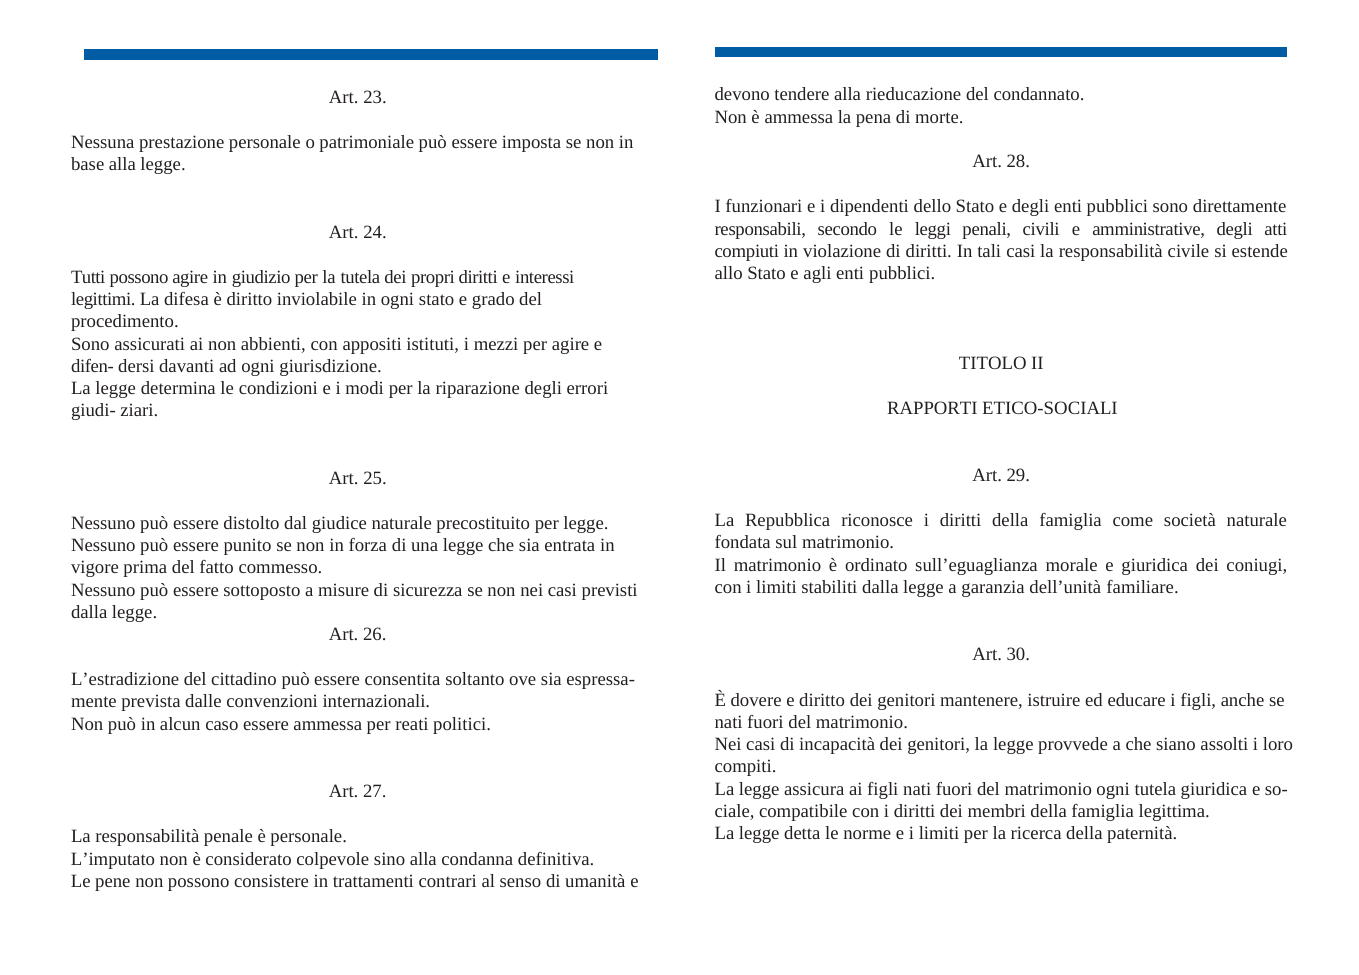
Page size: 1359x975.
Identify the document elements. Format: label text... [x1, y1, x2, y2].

text I funzionari e i dipendenti dello Stato e degli enti pubblici sono direttamente responsabili, secondo le leggi penali, civili e amministrative, degli atti compiuti in violazione di diritti. In tali casi la responsabilità civile si estende allo Stato e agli enti pubblici. [714, 195, 1288, 283]
text La legge assicura ai figli nati fuori del matrimonio ogni tutela giuridica e so- ciale, compatibile con i diritti dei membri della famiglia legittima. [714, 777, 1296, 821]
text Art. 26. [328, 623, 648, 644]
text Nessuno può essere sottoposto a misure di sicurezza se non nei casi previsti dalla legge. [71, 578, 650, 622]
text Art. 23. [329, 86, 648, 108]
text Sono assicurati ai non abbienti, con appositi istituti, i mezzi per agire e difen- dersi davanti ad ogni giurisdizione. [71, 332, 644, 376]
text Art. 25. [329, 467, 648, 488]
text Nessuna prestazione personale o patrimoniale può essere imposta se non in base alla legge. [71, 131, 650, 175]
text L’estradizione del cittadino può essere consentita soltanto ove sia espressa- mente prevista dalle convenzioni internazionali. [71, 668, 650, 712]
text Tutti possono agire in giudizio per la tutela dei propri diritti e interessi legittimi. La difesa è diritto inviolabile in ogni stato e grado del procedimento. [71, 266, 641, 332]
text TITOLO II RAPPORTI ETICO-SOCIALI [887, 352, 1132, 418]
text Art. 24. [329, 221, 648, 242]
text Nei casi di incapacità dei genitori, la legge provvede a che siano assolti i loro compiti. [714, 733, 1296, 777]
text La legge detta le norme e i limiti per la ricerca della paternità. [714, 822, 1339, 843]
text Art. 30. [855, 643, 1147, 665]
text Le pene non possono consistere in trattamenti contrari al senso di umanità e [71, 870, 648, 892]
text La legge determina le condizioni e i modi per la riparazione degli errori giudi- ziari. [71, 377, 644, 421]
text La Repubblica riconosce i diritti della famiglia come società naturale fondata sul matrimonio. [714, 509, 1288, 553]
text L’imputato non è considerato colpevole sino alla condanna definitiva. [71, 848, 648, 869]
text Art. 27. [328, 780, 648, 802]
text Il matrimonio è ordinato sull’eguaglianza morale e giuridica dei coniugi, con i limiti stabiliti dalla legge a garanzia dell’unità familiare. [714, 554, 1288, 597]
text La responsabilità penale è personale. [71, 825, 648, 847]
text Art. 28. [855, 150, 1147, 172]
text Nessuno può essere distolto dal giudice naturale precostituito per legge. Nessuno può essere punito se non in forza di una legge che sia entrata in vigore prima del fatto commesso. [71, 512, 650, 578]
text Non può in alcun caso essere ammessa per reati politici. [71, 713, 648, 734]
text È dovere e diritto dei genitori mantenere, istruire ed educare i figli, anche se nati fuori del matrimonio. [714, 688, 1296, 732]
text devono tendere alla rieducazione del condannato. Non è ammessa la pena di morte. [714, 83, 1115, 127]
text Art. 29. [855, 464, 1147, 486]
